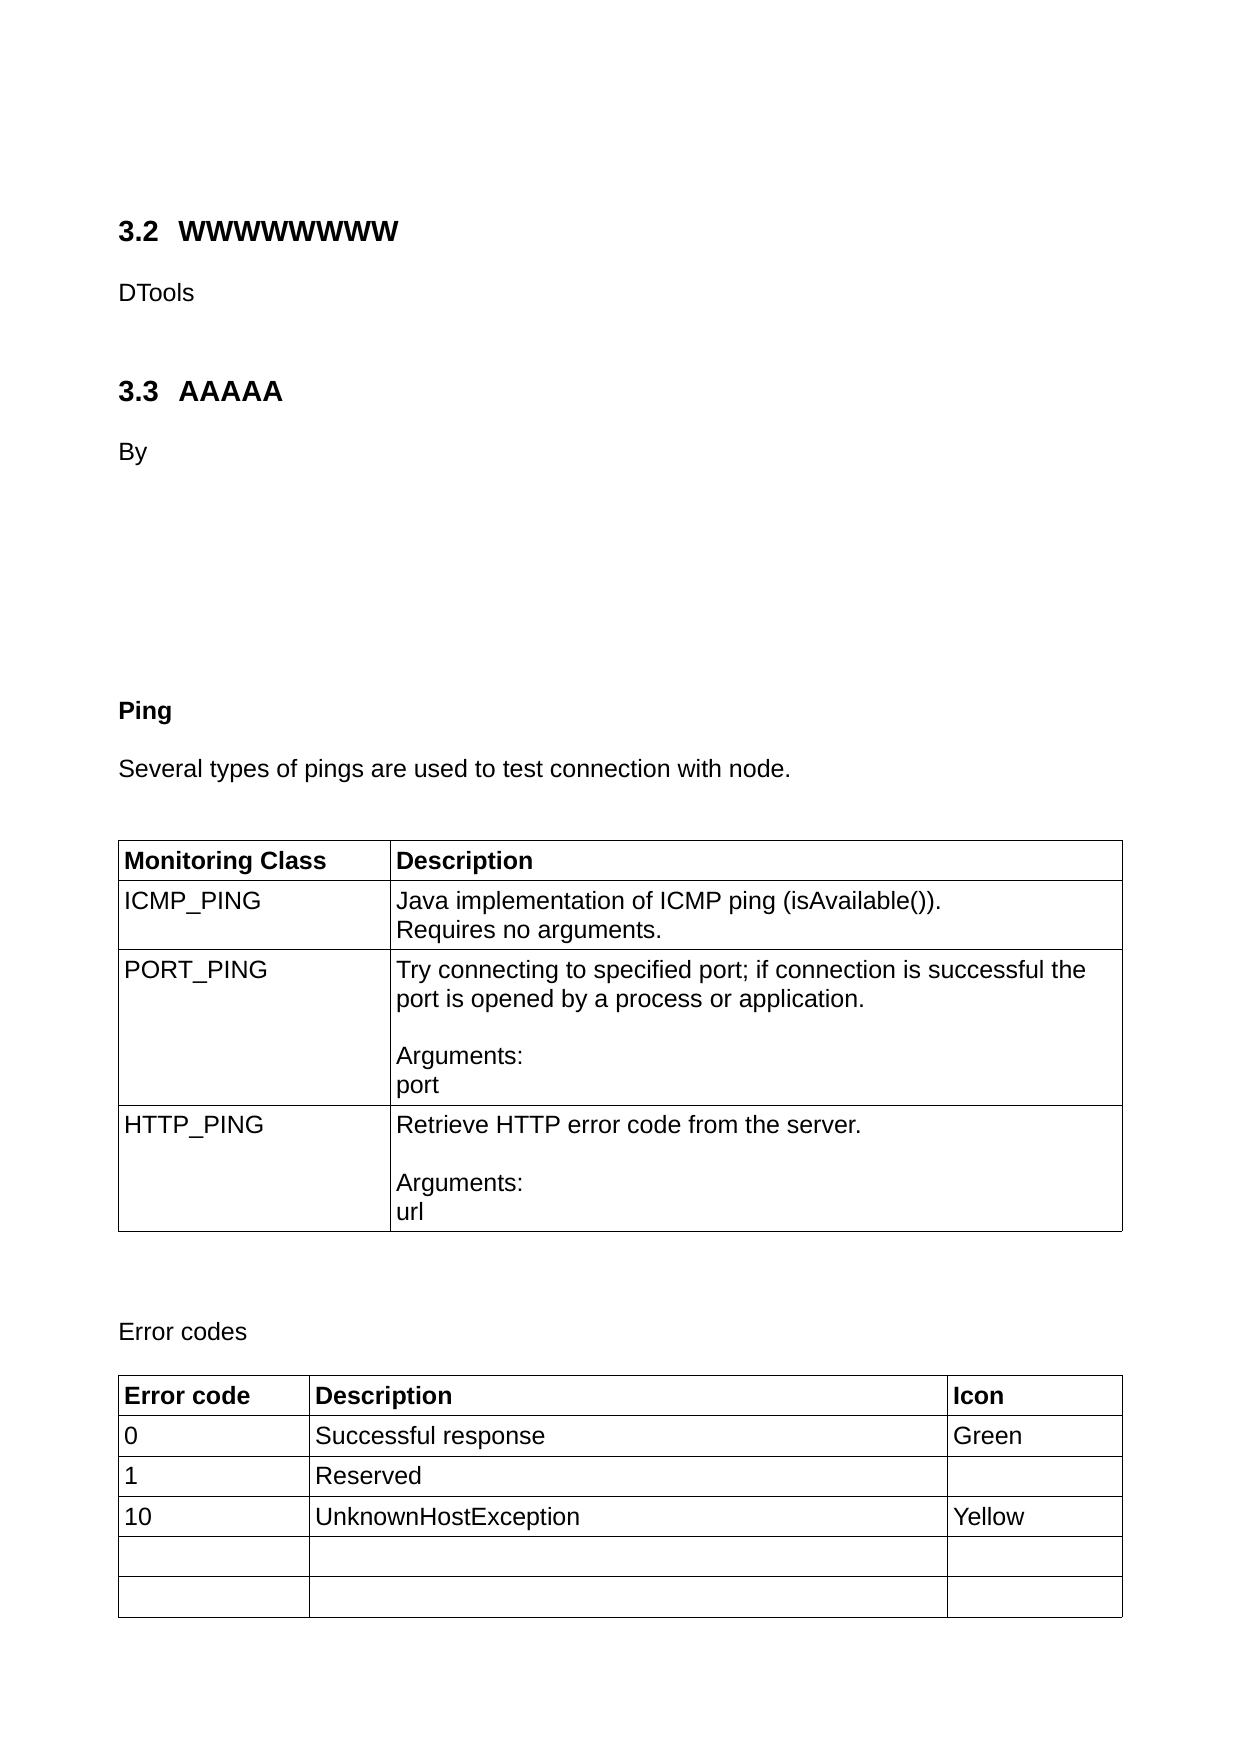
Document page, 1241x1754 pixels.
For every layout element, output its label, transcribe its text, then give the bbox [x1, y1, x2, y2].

text By [118, 437, 1122, 466]
table_cell Try connecting to specified port; if connection is successful the port is opened by a process or application. Arguments: port [391, 950, 1122, 1104]
table_cell [948, 1457, 1122, 1496]
text Error codes [118, 1317, 1122, 1346]
table_cell Green [948, 1416, 1122, 1456]
table_header Description [391, 841, 1122, 880]
table_cell Retrieve HTTP error code from the server. Arguments: url [391, 1106, 1122, 1231]
table_header Description [310, 1376, 947, 1415]
text DTools [118, 278, 1122, 306]
text Several types of pings are used to test connection with node. [118, 753, 1122, 782]
table_cell 10 [119, 1497, 309, 1536]
table_cell [948, 1577, 1122, 1617]
table_cell HTTP_PING [119, 1106, 390, 1231]
table_cell [948, 1537, 1122, 1576]
table_cell Reserved [310, 1457, 947, 1496]
subtitle WWWWWWWW [118, 214, 1122, 248]
table_cell 0 [119, 1416, 309, 1456]
table_header Error code [119, 1376, 309, 1415]
table_cell Successful response [310, 1416, 947, 1456]
table_header Icon [948, 1376, 1122, 1415]
table_cell [310, 1577, 947, 1617]
table_cell PORT_PING [119, 950, 390, 1104]
table_header Monitoring Class [119, 841, 390, 880]
table_cell [119, 1577, 309, 1617]
table_cell UnknownHostException [310, 1497, 947, 1536]
table_cell Yellow [948, 1497, 1122, 1536]
subtitle AAAAA [118, 374, 1122, 407]
table_cell [310, 1537, 947, 1576]
table_cell ICMP_PING [119, 881, 390, 949]
table_cell [119, 1537, 309, 1576]
table_cell 1 [119, 1457, 309, 1496]
table_cell Java implementation of ICMP ping (isAvailable()). Requires no arguments. [391, 881, 1122, 949]
text Ping [118, 696, 1122, 725]
